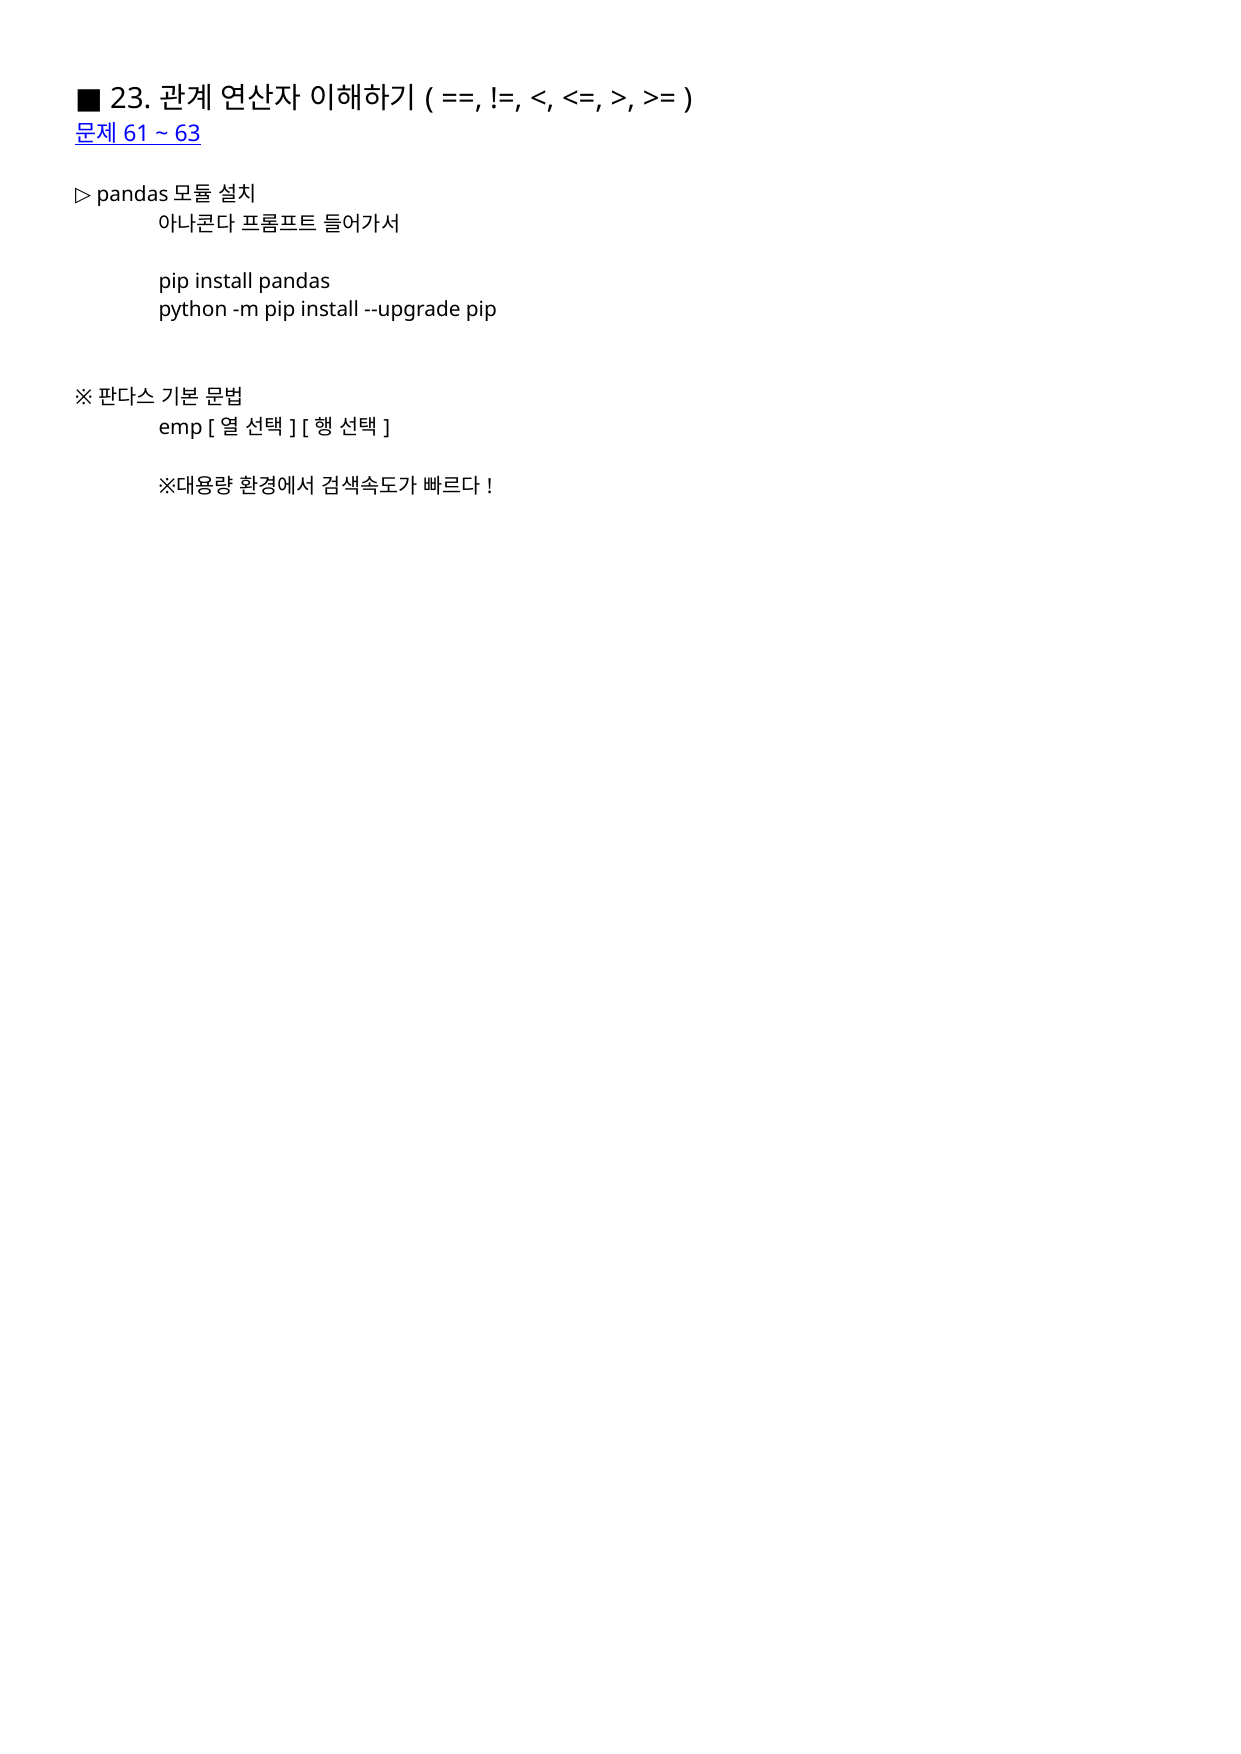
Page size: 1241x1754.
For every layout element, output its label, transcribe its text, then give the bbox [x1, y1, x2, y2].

text python -m pip install --upgrade pip [75, 294, 1165, 323]
text pip install pandas [75, 266, 1165, 294]
text ▷ pandas 모듈 설치 [75, 177, 1165, 207]
subtitle ■ 23. 관계 연산자 이해하기 ( ==, !=, <, <=, >, >= ) [75, 75, 1165, 117]
text ※ 판다스 기본 문법 [75, 380, 1165, 410]
text 문제 61 ~ 63 [75, 117, 1165, 149]
text 아나콘다 프롬프트 들어가서 [75, 207, 1165, 238]
text emp [ 열 선택 ] [ 행 선택 ] [75, 410, 1165, 441]
text ※대용량 환경에서 검색속도가 빠르다 ! [75, 469, 1165, 499]
